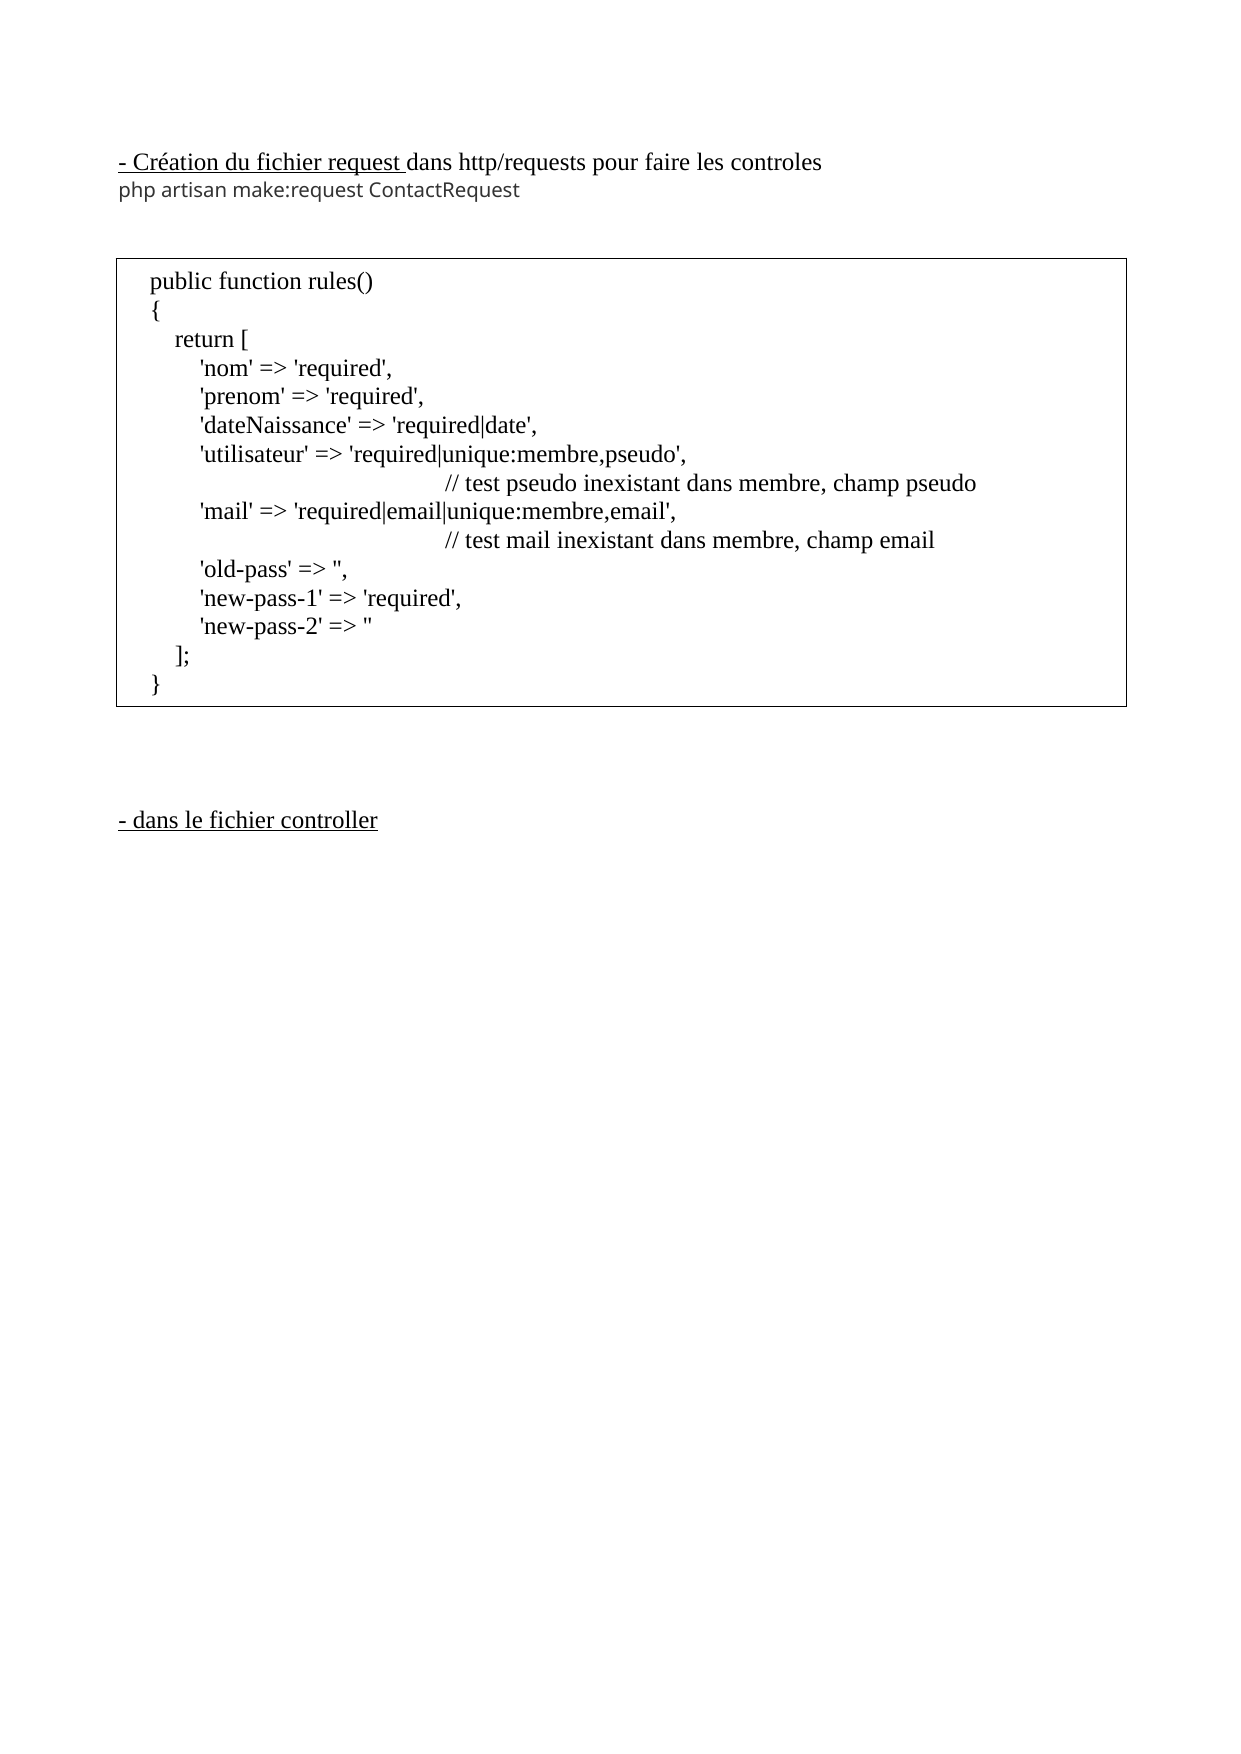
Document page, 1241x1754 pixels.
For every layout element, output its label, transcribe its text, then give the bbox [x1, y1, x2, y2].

text 'new-pass-1' => 'required', [124, 583, 1118, 611]
text 'new-pass-2' => '' [124, 611, 1118, 640]
text php artisan make:request ContactRequest [118, 176, 1122, 203]
text - Création du fichier request dans http/requests pour faire les controles [118, 147, 1122, 176]
text // test mail inexistant dans membre, champ email [124, 525, 1118, 554]
text ]; [124, 640, 1118, 669]
text - dans le fichier controller [118, 805, 1122, 833]
text { [124, 295, 1118, 324]
text 'nom' => 'required', [124, 353, 1118, 381]
text 'dateNaissance' => 'required|date', [124, 410, 1118, 439]
text 'prenom' => 'required', [124, 381, 1118, 410]
text public function rules() [124, 266, 1118, 295]
text 'mail' => 'required|email|unique:membre,email', [124, 496, 1118, 525]
text 'utilisateur' => 'required|unique:membre,pseudo', [124, 439, 1118, 468]
text } [124, 669, 1118, 698]
text return [ [124, 324, 1118, 353]
text // test pseudo inexistant dans membre, champ pseudo [124, 468, 1118, 496]
text 'old-pass' => '', [124, 554, 1118, 583]
